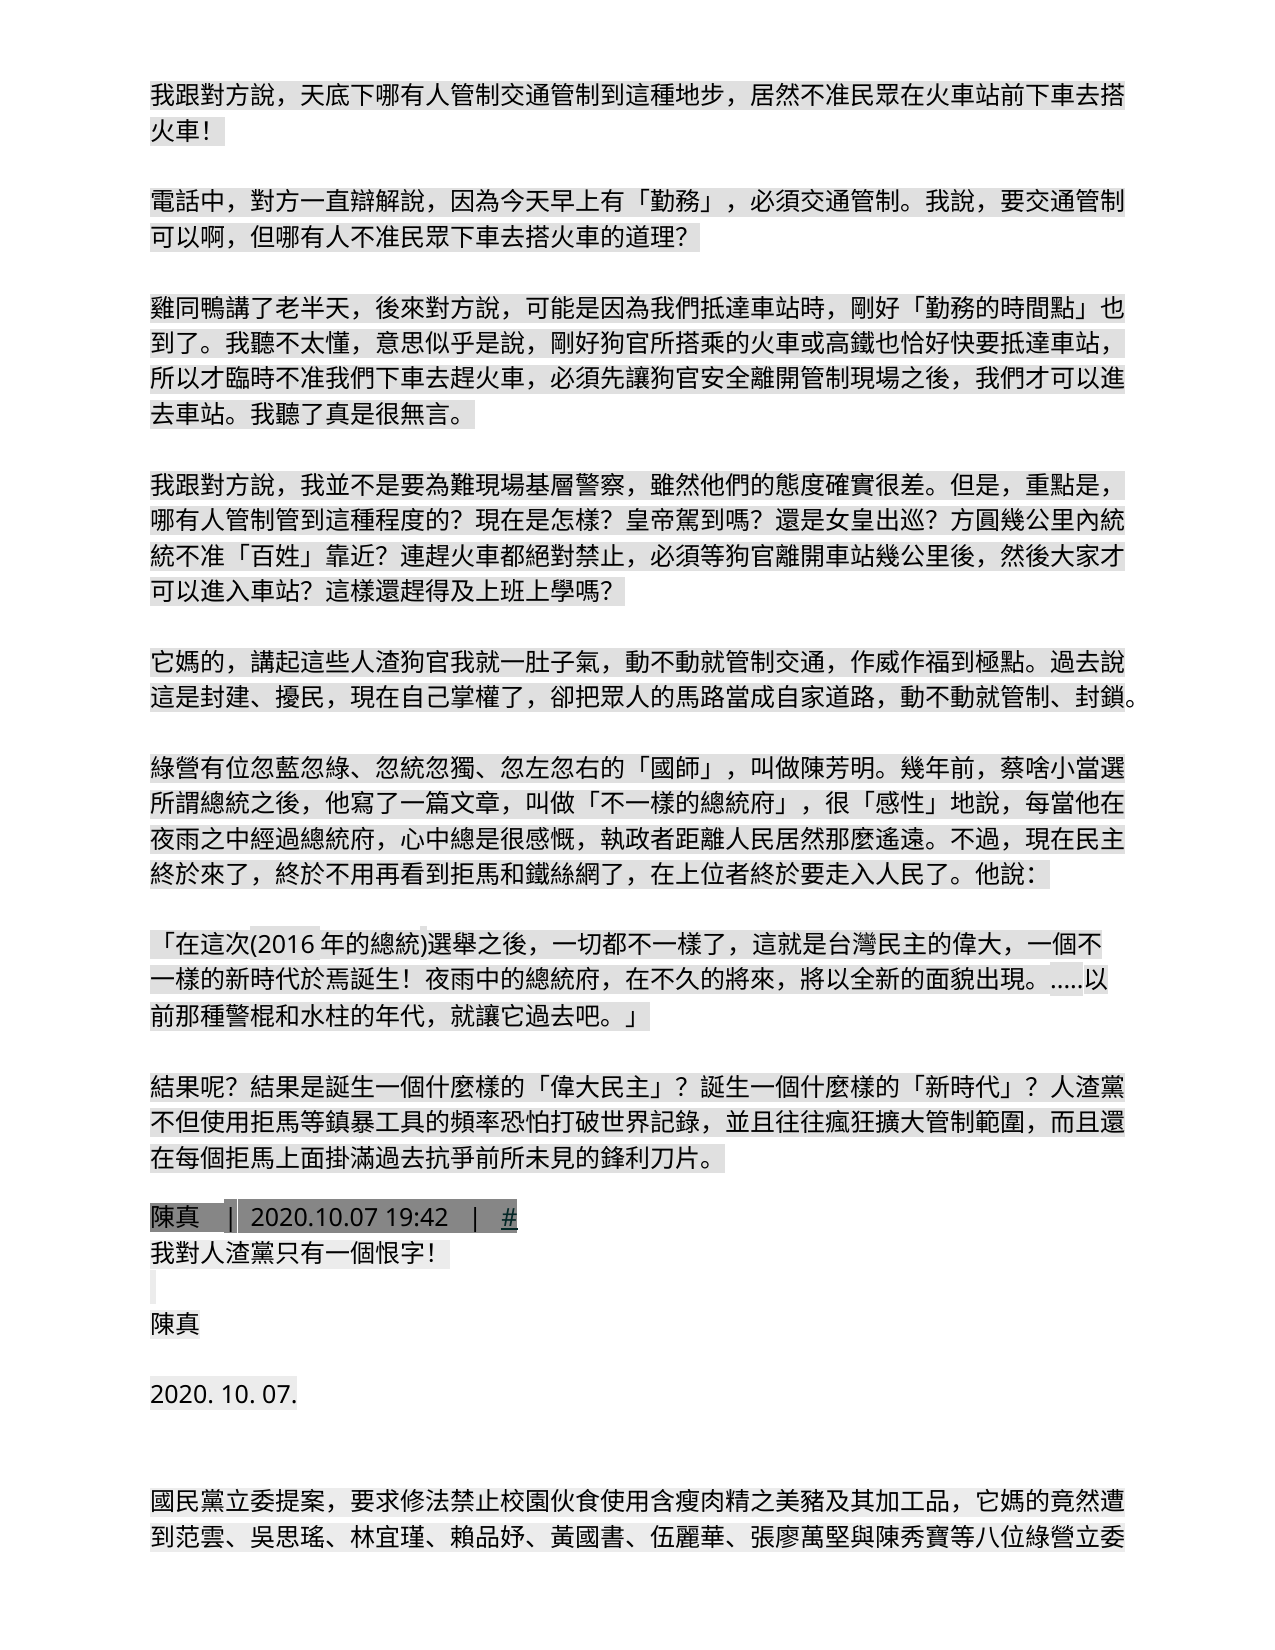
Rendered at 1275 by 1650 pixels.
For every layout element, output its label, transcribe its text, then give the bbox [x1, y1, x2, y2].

text 陳真 | 2020.10.07 19:42 | # [150, 1198, 1125, 1233]
text 狗官出巡幾時休？ 陳真 2020. 10. 08. 過去黨外經常批評國民黨是權貴，總是說「我們一般人」風吹雨打艱苦過日子，騎機車，穿雨衣，吃路邊攤，而國民黨人卻個個威風八面，衣香鬢影，油頭粉面。 這是事實，但是，人渣黨搶到權力之後，卻比當年國民黨還更誇張百倍。 蔣經國時代，哪個政治人物敢大吃大喝？只能眾人合吃四菜一湯的梅花餐，吃不完還得打包，不能有一絲浪費；家裏甚至連冷氣都不敢吹，只能搖扇子，吹電扇。 現在呢，人渣黨的「辦公室」卻搬到酒店，環肥燕瘦，夜夜笙歌，一擲萬金。許信良甚至還說，「哪個男人沒上過酒家」。我就從沒去過酒家，我連KTV也沒去過。但我聽說，去一趟酒家，幾萬元跑不掉。 還記得所謂「五百元便當」的故事嗎？不知道的人，請自行搜尋，相信應該都還能查得到這件莫須有之罪名。此事影響之深，幾乎可以說是壓垮國民黨政權的最後一根稻草；連戰和國民黨從此和「權貴」、「朱門酒肉臭」畫上等號。人渣黨抹黑功力之厲害，由此可見一斑。 那就如同飽讀詩書，出口成章，言行頗有深度與深厚情感的韓國瑜，居然也能抹黑成 「草包」。事實上，整個台灣政檀，除了林義雄，我真的還一時想不出來還有誰跟韓國瑜一樣擁有一種深刻思維及文學素養的政治人物？簡單這麼說，林、韓二人，具有一種古典讀書人的氣質與涵養，而不光只是某種狹隘甚且相當腦殘的專業匠氣，例如柯文哲。 這只是一個極其明顯的事實，我知道一般人不可能認同，因為，惟有當你具有某種高度或特質時，你才有可能認識或「看見」某種事實。就比方說，我如果說陳文茜、柯文哲和龍應台等等，全是草包，言語乏味淺薄，俗不可耐。你聽了，一定會以為我是故意在亂講，但我只是說出事實，說出內心話。因此，我也不打算在這方面說服你。因為這無關乎說服，而只關乎某種「眼光」和「世界」。不同「世界」的生物，「觀看」人事物的「眼光」自然也就不一樣。 在此我想說的是，人渣黨透過全面掌控媒體與教育，洗腦之厲害，真是神乎其技，難以想像。 連戰的「五百元便當」故事是這樣： 1996年，連戰擔任行政院長，來台中視察，地方上許多記者想要跟連戰「餐敘」，於是台中市政府就在某家日本料理店訂了20人聚餐的座位。結果，連戰因為行程太趕，沒法坐下來吃飯聊天。可是，餐廳都訂好了怎麼辦？只好取消。但是，食物餐點總不能全拿去餵狗吧？於是，餐廳就把這些食物打包，做成一個個所謂「便當」，分送給記者們。算一算，一個「便當」平均大約五百元。 這跟我們平常買的「便當」概念當然不一樣，就好像婚宴喜慶一桌往往要上萬元，十人圍一桌，一個人平均要價至少一千元起跳。如果把這些菜餚打包，做成「便當」讓客人帶回家吃，難道你能說這些客人生活豪奢，吃個「便當」就要一兩千元。你若要這樣講話，那就是存心睜眼說瞎話。 但是，人渣黨就是這麼厲害，把這個根本不具有任何道德意義的打包食物事件，故意說成連戰及國民黨人生活奢靡無度，荒淫無道，連吃個便當都要五百元，而「我們台灣人」只能吃五十元的便當。 當此一謠言不斷傳播、渲染，民怨之深，可想而知。那幾年，連你去外面買個便當，都常能聽到民眾對連戰與國民黨的「五百元便當」酸言酸語。這個謠言，透過口耳相傳與綠媒傳播，就像滾雪球那樣四處擴散，人人聞之無不咬牙切齒。 當時，除了「五百元便當」造謠事件之外，人渣黨還成功炒作了一個抹黑事件，那就是交通管制，苦主一樣是連戰。 話說有一天，據說連戰又出來視察。當時台北市因為拆除中華商場及車站改建以及蓋捷運等等，交通處於黑暗期。我那時候在台北馬偕醫院工作，出入真的非常困難，到處施工，塵土飛揚。人渣黨於是在各種場合散播一個說法，提到說，連戰某天呆呆爽爽地坐在黑頭轎車裏視察交通，一路順暢，連戰很開心，於是就說「台北市交通還不錯啊」。 人渣黨告訴大家說，鄉親啊！你們看！這些政治權貴竟然說交通還不錯，因為警察會幫他開道，讓連戰的座車一路全是綠燈。 這項炒作，再加上「五百元便當事件」，成功地把連戰和國民黨人定位為奢靡「權貴」，不但權貴，而且還腦殘兼智障，說他們「完全不知民間疾苦」，宛如「何不食肉糜」的晉惠帝。很多黨外支持者甚至以為連戰不識幾個大字，是個草包，是個只會吃喝拉撒的智障紈絝子弟。 說起交通管制，事實上也是黨外當年攻擊國民黨的一項利器。憑心而論，在蔣家時期，我根本沒遇過什麼交通管制，蔣經國和蔣介石都喜歡表演「親民」戲碼，不會管制交通。特別是蔣經國，向來衣著簡單，經常無預警地出現在路邊攤或菜市場或育幼院或工廠，對一般市井小民噓寒問暖，抱小孩，親小孩，非常得民心。 黑金老賊李登輝上台後，才開始有大量交通管制。民進黨當時也經常攻擊這一點，說國民黨「遠離人民」，連出門都要管制交通，非常封建與可惡云云。 但依我的生活經驗，過去幾年來，人渣黨上台後，我光是一個月內遇到過的「大官出巡」交通管制，肯定超過過去幾十年之總和。而且，管制程度往往極度誇張而荒唐。 比方說前一陣子，大約幾星期前，我從靠近高雄三多路的圖書館總圖離開，開車回到左營，一路上看到上百個員警和便衣特務以及數十輛警車，遍佈每一個路口，滴水不漏，非常荒唐。那不是交通管制，那叫做戒嚴。 這些狗官，每次出門就好像很怕有人會對他不利還是什麼封建心態作祟，非常非常非常喜歡管制交通，以示威嚴，以示大權在握，高高在上。 今天早上，我載學姊去左營火車站搭火車。到達車站之後，警察居然不准我們停車，不准學姊下車。但我還是照樣停車在路邊，照樣打開車門讓學姐去趕火車。警察馬上跑過來GGYY。 它媽的，我氣不過，馬上就打電話去高雄市警察局局長室，後來電話被轉到什麼督察室。我跟對方說，天底下哪有人管制交通管制到這種地步，居然不准民眾在火車站前下車去搭火車！ 電話中，對方一直辯解說，因為今天早上有「勤務」，必須交通管制。我說，要交通管制可以啊，但哪有人不准民眾下車去搭火車的道理？ 雞同鴨講了老半天，後來對方說，可能是因為我們抵達車站時，剛好「勤務的時間點」也到了。我聽不太懂，意思似乎是說，剛好狗官所搭乘的火車或高鐵也恰好快要抵達車站，所以才臨時不准我們下車去趕火車，必須先讓狗官安全離開管制現場之後，我們才可以進去車站。我聽了真是很無言。 我跟對方說，我並不是要為難現場基層警察，雖然他們的態度確實很差。但是，重點是，哪有人管制管到這種程度的？現在是怎樣？皇帝駕到嗎？還是女皇出巡？方圓幾公里內統統不准「百姓」靠近？連趕火車都絕對禁止，必須等狗官離開車站幾公里後，然後大家才可以進入車站？這樣還趕得及上班上學嗎？ 它媽的，講起這些人渣狗官我就一肚子氣，動不動就管制交通，作威作福到極點。過去說這是封建、擾民，現在自己掌權了，卻把眾人的馬路當成自家道路，動不動就管制、封鎖。 綠營有位忽藍忽綠、忽統忽獨、忽左忽右的「國師」，叫做陳芳明。幾年前，蔡啥小當選所謂總統之後，他寫了一篇文章，叫做「不一樣的總統府」，很「感性」地說，每當他在夜雨之中經過總統府，心中總是很感慨，執政者距離人民居然那麼遙遠。不過，現在民主終於來了，終於不用再看到拒馬和鐵絲網了，在上位者終於要走入人民了。他說： 「在這次(2016年的總統)選舉之後，一切都不一樣了，這就是台灣民主的偉大，一個不一樣的新時代於焉誕生！夜雨中的總統府，在不久的將來，將以全新的面貌出現。.....以前那種警棍和水柱的年代，就讓它過去吧。」 結果呢？結果是誕生一個什麼樣的「偉大民主」？誕生一個什麼樣的「新時代」？人渣黨不但使用拒馬等鎮暴工具的頻率恐怕打破世界記錄，並且往往瘋狂擴大管制範圍，而且還在每個拒馬上面掛滿過去抗爭前所未見的鋒利刀片。 [150, 75, 1125, 1173]
text 我對人渣黨只有一個恨字！ 陳真 2020. 10. 07. 國民黨立委提案，要求修法禁止校園伙食使用含瘦肉精之美豬及其加工品，它媽的竟然遭到范雲、吳思瑤、林宜瑾、賴品妤、黃國書、伍麗華、張廖萬堅與陳秀寶等八位綠營立委的封殺。噁心嘴臉請見： https://bit.ly/3iEirXe 要求別讓小孩的營養午餐吃到美國毒豬，連這麼卑微的要求也要封殺，它媽的還有人性嗎？ 這麼卑微的要求，到底礙著誰了？它媽的竟然連這樣也要杯葛阻擋，難道她們會讓自己的小孩吃毒豬？ 瘦肉精（萊克多巴胺）這東西，連台灣的豬都禁止食用，它媽的你要讓小孩吃？不能立法要求校園伙食禁用毒豬當食材？只能採「鼓勵」和「勸導」方式？台灣軍人不許吃，警察也不許吃，運動員也不許吃，它媽的你要孩童吃毒豬？還騙小孩說這樣的豬肉「賣相很好」，可以「增加豬農收入」，真是可惡透了頂。 衛福部有關萊克多巴胺的謊言文宣，甚至還出現在小學的營養午餐菜單背面，而且還舉辦有獎徵答，洗腦家長與學生，說萊克多巴胺有多好多棒，甚至還睜眼說瞎話說可以增加豬農收入。美國毒豬的進口，害得台灣豬農都要去跳海了，竟然也能瞎掰說萊克多巴胺「可以提高養豬戶的利潤」。他媽的毒豬既然有那麼好，那我請你吃啊，我願意出錢養人渣黨的老老少少天天吃！ 前一陣子，農委會還花錢在《科學人》雜誌上登廣告，說「萊克多巴胺可以增加收益又環保」，完全就是昧著良心胡扯瞎掰，一心就是要透過謊言來美化美國毒豬；拿我們納稅人的錢，洗我們的腦，把台灣人當白痴。這個人渣黨，真是卑劣下流到極點，長久以來說謊成性，不管什麼事，不管多麼離譜的謊話都敢講。 我對這個無惡不作、好話說盡壞事做絕的人渣黨只有一個恨字！到底是什麼樣的腦殘，才會去支持這樣一個齷齪貪婪無恥到極點的人渣黨？ 除了每天瘋狂撈錢卡位自肥搶資源，除了牽親引戚，雞犬昇天，除了完全肆無忌憚地官商勾結，除了搞一些純屬欺騙社會的所謂「台獨」無聊小動作，除了炒作仇中反華，除了鋪天蓋地造謠抹黑傷害異己、陷害忠良，我很想問問人渣黨的支持者們，請摸摸自己的良心，你們到底是支持人渣們的哪一點？ 難道你真的相信這些向來貪生怕死愛財嗜權無惡不作的人渣政客與黨國餘孽，會拿起掃帚戰死沙場？ 難道你真的相信他們是什麼台獨志士？事實上，他們過去根本不是台獨，現在也不是，將來更不是。他們只是以台獨做為一種斂財奪權的詐欺犯罪工具。 難道你活在山洞裏？完全不知道人渣們罄竹難書無法無天的惡行與貪婪？ 難道你真的不知道人渣們是如何過著爽日子？如何以幾何級數般的速度累積財富？ 難道你不知道人渣們私下的真實嘴臉？難道你以為災難一來，他們會跟你我一起在島內坐以待斃？ 難道你以為他們跟你我一樣吃喝、一樣辛苦工作過日子？ 請你告訴我，台灣有多少人一個月能賺六萬元以上？人家蔡啥小光是私人御用廚師薪水就六萬多塊，天天山珍海味吃法國菜。 請你告訴我，台灣有幾個人的日子奢華到這種程度，居然要每個月花六萬多元聘請名貴廚師來為自己一個人料理法國菜？ 難道你真的不知道男性人渣們更是每天燈紅酒綠，花天酒地，每天在酒店抱女人「辦公」、喬利益，隨便一個晚上的花費，你我很可能都得爆肝工作省吃儉用賺上十幾年。 難道你真的不知道這些人渣大多低能無知、無品無德，少有例外？ 難道你真的不知道他們每天的生活就是造謠抹黑奪權卡位搶資源喬利益？ 難道你真的不知道無數人渣在海外置產，隨時可落跑？ 難道你真的不知道人渣們是如何瘋狂地貪污、為所欲為，掏空整個台灣？ 請你摸著自己的良心，想想你的家人和小孩，請你告訴我，你支持這樣一個無恥齷齪貪婪至極的卑鄙人渣犯罪集團，究竟是為了什麼？ 請你告訴我，難道你真的甘心讓人渣們以你和你的家人與小孩當砲灰，毀掉台灣、毀掉對岸骨肉同胞，然後來成就這一小撮人渣幾十輩子都吃喝不盡的榮華富貴？ 我更要問問那些由人渣黨用納稅人的大筆公款所豢養的網軍，每天昧著良心造謠抹黑，傷害異己，陷害忠良，為虎作倀，顛倒是非黑白，破壞整個台灣社會，你們的良心不會不安嗎？幹這樣一些傷天害理之事，你抬得起頭來面對自己的家人親友、對得起你自己的小孩嗎？ 台灣所面臨的真正問題根本與統獨無關，而是面臨一種殖民本質的詐騙分贓政治，由美國所豢養的一群無惡不作的人渣走狗，一個犯罪集團，盤踞台灣，瘋狂貪污，大撈特撈；美國人刻意縱容，以之做為一種酬勞，藉以驅使台灣成為一顆攻擊大陸的人肉炸彈，使兩岸血腥相殘，甚至陷入內戰，摧毀中國，以遂其繼續稱霸世界為所欲為的帝國圖謀。 在戰場上，有時會利用動物 (比方說狗) 做為一種武器，讓牠們全身攜帶炸藥去炸死敵人。當一聲令下，狗兒們就往前衝，此時你只能憐憫狗兒的無知。但是，倘若狗兒們竟然一直在熱烈討論主人會不會來救牠？你聽了，心裏有何感想？你一定會想，天底下怎麼會有這麼腦殘的生物？主人就是要你去當炸彈，炸得越血腥越好，還救你？ 來日無多，台灣人醒醒吧！認清楚誰才是你真正的敵人！惟有當我們認清誰才是敵人時，台灣才有救，兩岸才有和平與繁榮。 ======================= 藍點名范雲8綠委反對校園瘦肉精零檢出 網轟：良心在哪 Yahoo奇摩（綜合報導） 2020年10月7日 國民黨立委提案瘦肉精美豬應落實源頭管理，並修法禁止校園或相關照顧場所的膳食使用含瘦肉精美豬及加工品，沒想到竟遭教育委員會8位民進黨立委杯葛封殺，昨怒嗆民進黨「說一套做一套，口口聲聲說會守護國人及孩童吃的安全，根本攏係假」。 民進黨反批惡意抹黑，卻遭知名粉專「比特王」指出其7點提案「不是督導就是鼓勵，沒罰則沒禁止」，藍北市議員羅智強更點名范雲、吳思瑤、林宜瑾、賴品妤、黃國書、伍麗華、張廖萬堅與陳秀寶等8名綠委，怒嗆「別人的孩子死不了」？ 羅智強在臉書發文寫道「退輔會不讓榮民吃萊豬、國防部不讓國軍吃萊豬、警政署不讓警察吃萊豬、體育署不讓運動員吃萊豬，原以為只剩陳時中還謊話連篇地代言萊豬，結果還有8位立委居然反對校園瘦肉精零檢出？別人的孩子死不了」？ [150, 1233, 1125, 1552]
